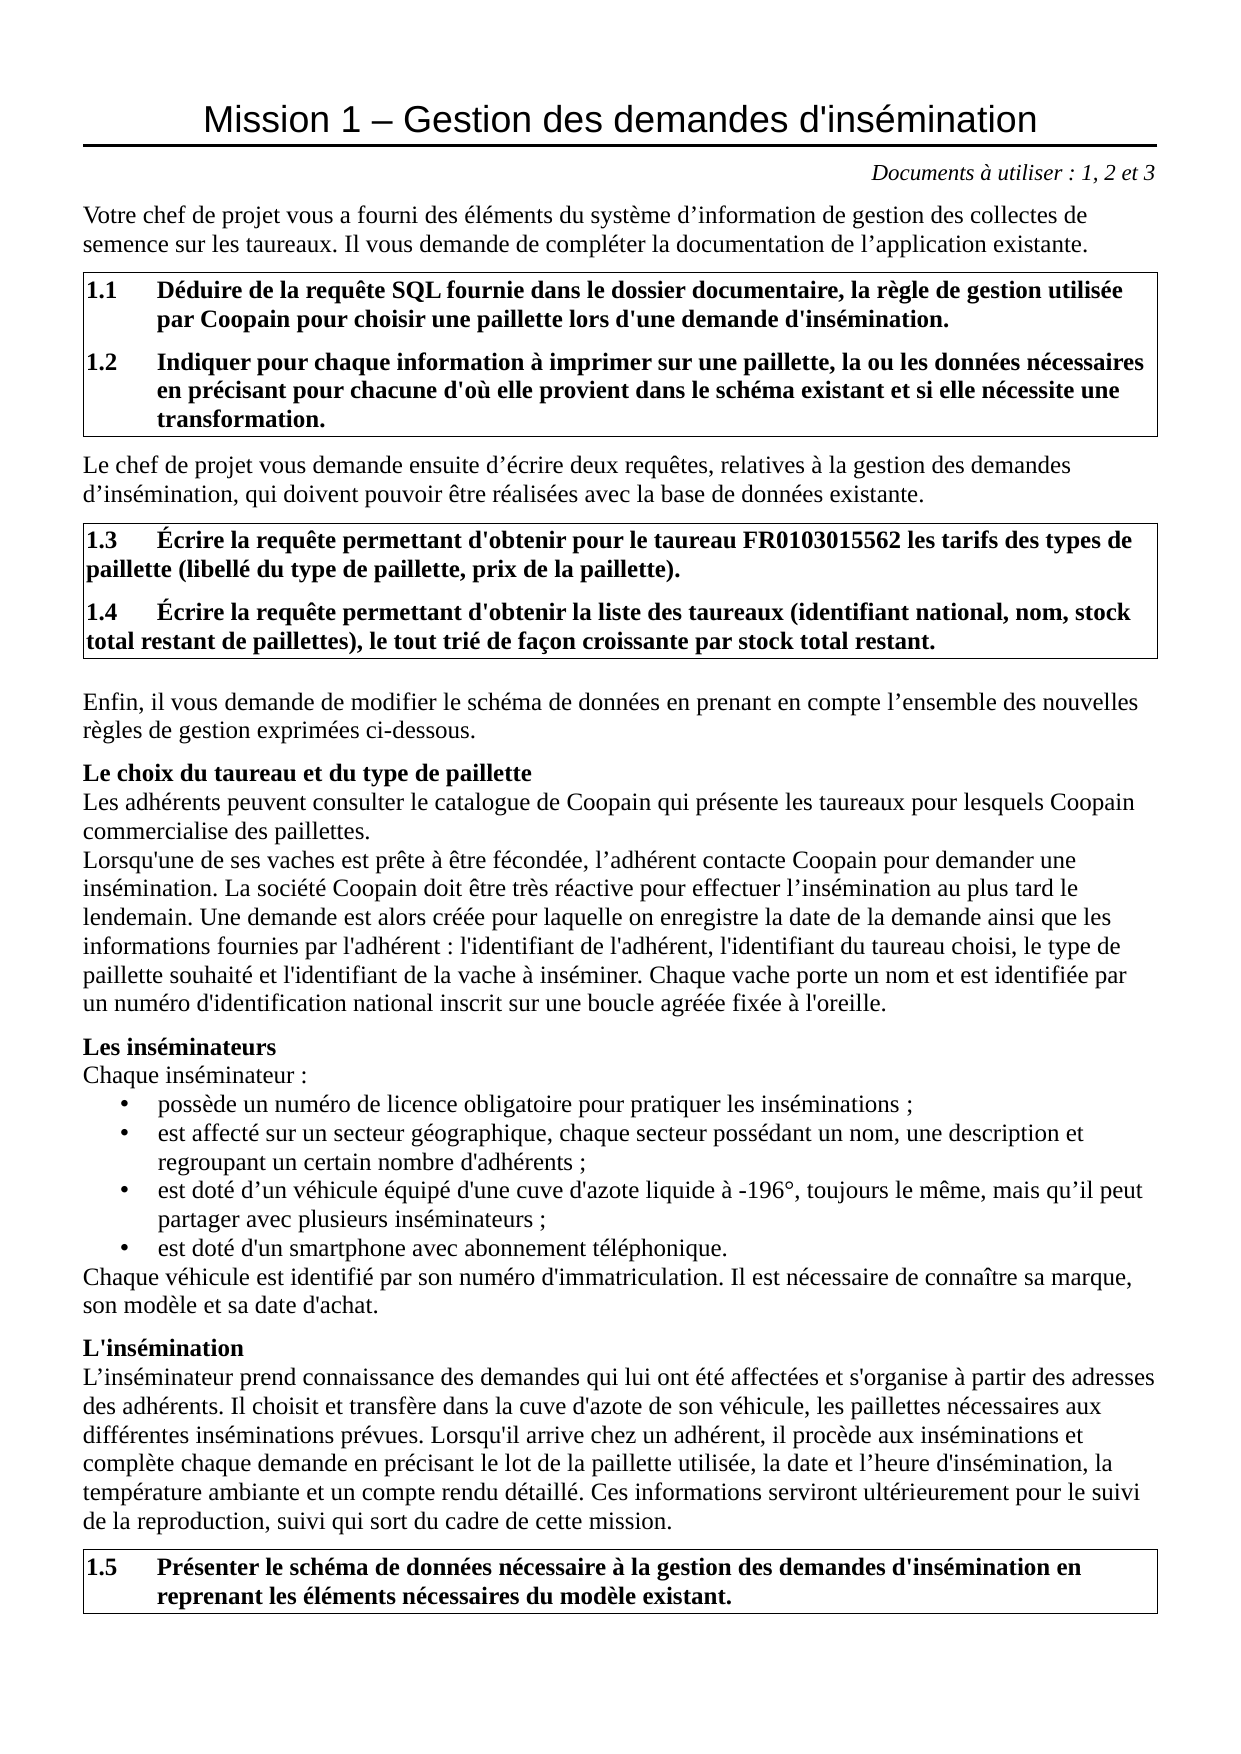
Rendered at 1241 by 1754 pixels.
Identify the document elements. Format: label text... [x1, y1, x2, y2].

text 1.4 Écrire la requête permettant d'obtenir la liste des taureaux (identifiant national, nom, stock total restant de paillettes), le tout trié de façon croissante par stock total restant. [84, 594, 1157, 658]
text L'insémination [83, 1333, 1157, 1362]
list est affecté sur un secteur géographique, chaque secteur possédant un nom, une description et regroupant un certain nombre d'adhérents ; [120, 1118, 1157, 1175]
subtitle Mission 1 – Gestion des demandes d'insémination [83, 95, 1157, 144]
text Votre chef de projet vous a fourni des éléments du système d’information de gestion des collectes de semence sur les taureaux. Il vous demande de compléter la documentation de l’application existante. [83, 200, 1157, 258]
text 1.5 Présenter le schéma de données nécessaire à la gestion des demandes d'insémination en reprenant les éléments nécessaires du modèle existant. [84, 1550, 1157, 1613]
list possède un numéro de licence obligatoire pour pratiquer les inséminations ; [120, 1089, 1157, 1118]
text Chaque inséminateur : [83, 1060, 1157, 1089]
text 1.3 Écrire la requête permettant d'obtenir pour le taureau FR0103015562 les tarifs des types de paillette (libellé du type de paillette, prix de la paillette). [84, 524, 1157, 583]
text 1.1 Déduire de la requête SQL fournie dans le dossier documentaire, la règle de gestion utilisée par Coopain pour choisir une paillette lors d'une demande d'insémination. [84, 273, 1157, 332]
text Documents à utiliser : 1, 2 et 3 [83, 159, 1157, 186]
text Lorsqu'une de ses vaches est prête à être fécondée, l’adhérent contacte Coopain pour demander une insémination. La société Coopain doit être très réactive pour effectuer l’insémination au plus tard le lendemain. Une demande est alors créée pour laquelle on enregistre la date de la demande ainsi que les informations fournies par l'adhérent : l'identifiant de l'adhérent, l'identifiant du taureau choisi, le type de paillette souhaité et l'identifiant de la vache à inséminer. Chaque vache porte un nom et est identifiée par un numéro d'identification national inscrit sur une boucle agréée fixée à l'oreille. [83, 845, 1157, 1017]
list est doté d'un smartphone avec abonnement téléphonique. [120, 1233, 1157, 1262]
text L’inséminateur prend connaissance des demandes qui lui ont été affectées et s'organise à partir des adresses des adhérents. Il choisit et transfère dans la cuve d'azote de son véhicule, les paillettes nécessaires aux différentes inséminations prévues. Lorsqu'il arrive chez un adhérent, il procède aux inséminations et complète chaque demande en précisant le lot de la paillette utilisée, la date et l’heure d'insémination, la température ambiante et un compte rendu détaillé. Ces informations serviront ultérieurement pour le suivi de la reproduction, suivi qui sort du cadre de cette mission. [83, 1362, 1157, 1535]
text Les adhérents peuvent consulter le catalogue de Coopain qui présente les taureaux pour lesquels Coopain commercialise des paillettes. [83, 787, 1157, 845]
list est doté d’un véhicule équipé d'une cuve d'azote liquide à -196°, toujours le même, mais qu’il peut partager avec plusieurs inséminateurs ; [120, 1175, 1157, 1233]
text Enfin, il vous demande de modifier le schéma de données en prenant en compte l’ensemble des nouvelles règles de gestion exprimées ci-dessous. [83, 687, 1157, 744]
text Le chef de projet vous demande ensuite d’écrire deux requêtes, relatives à la gestion des demandes d’insémination, qui doivent pouvoir être réalisées avec la base de données existante. [83, 451, 1157, 508]
text Les inséminateurs [83, 1032, 1157, 1060]
text 1.2 Indiquer pour chaque information à imprimer sur une paillette, la ou les données nécessaires en précisant pour chacune d'où elle provient dans le schéma existant et si elle nécessite une transformation. [84, 344, 1157, 436]
text Chaque véhicule est identifié par son numéro d'immatriculation. Il est nécessaire de connaître sa marque, son modèle et sa date d'achat. [83, 1262, 1157, 1319]
text Le choix du taureau et du type de paillette [83, 758, 1157, 787]
